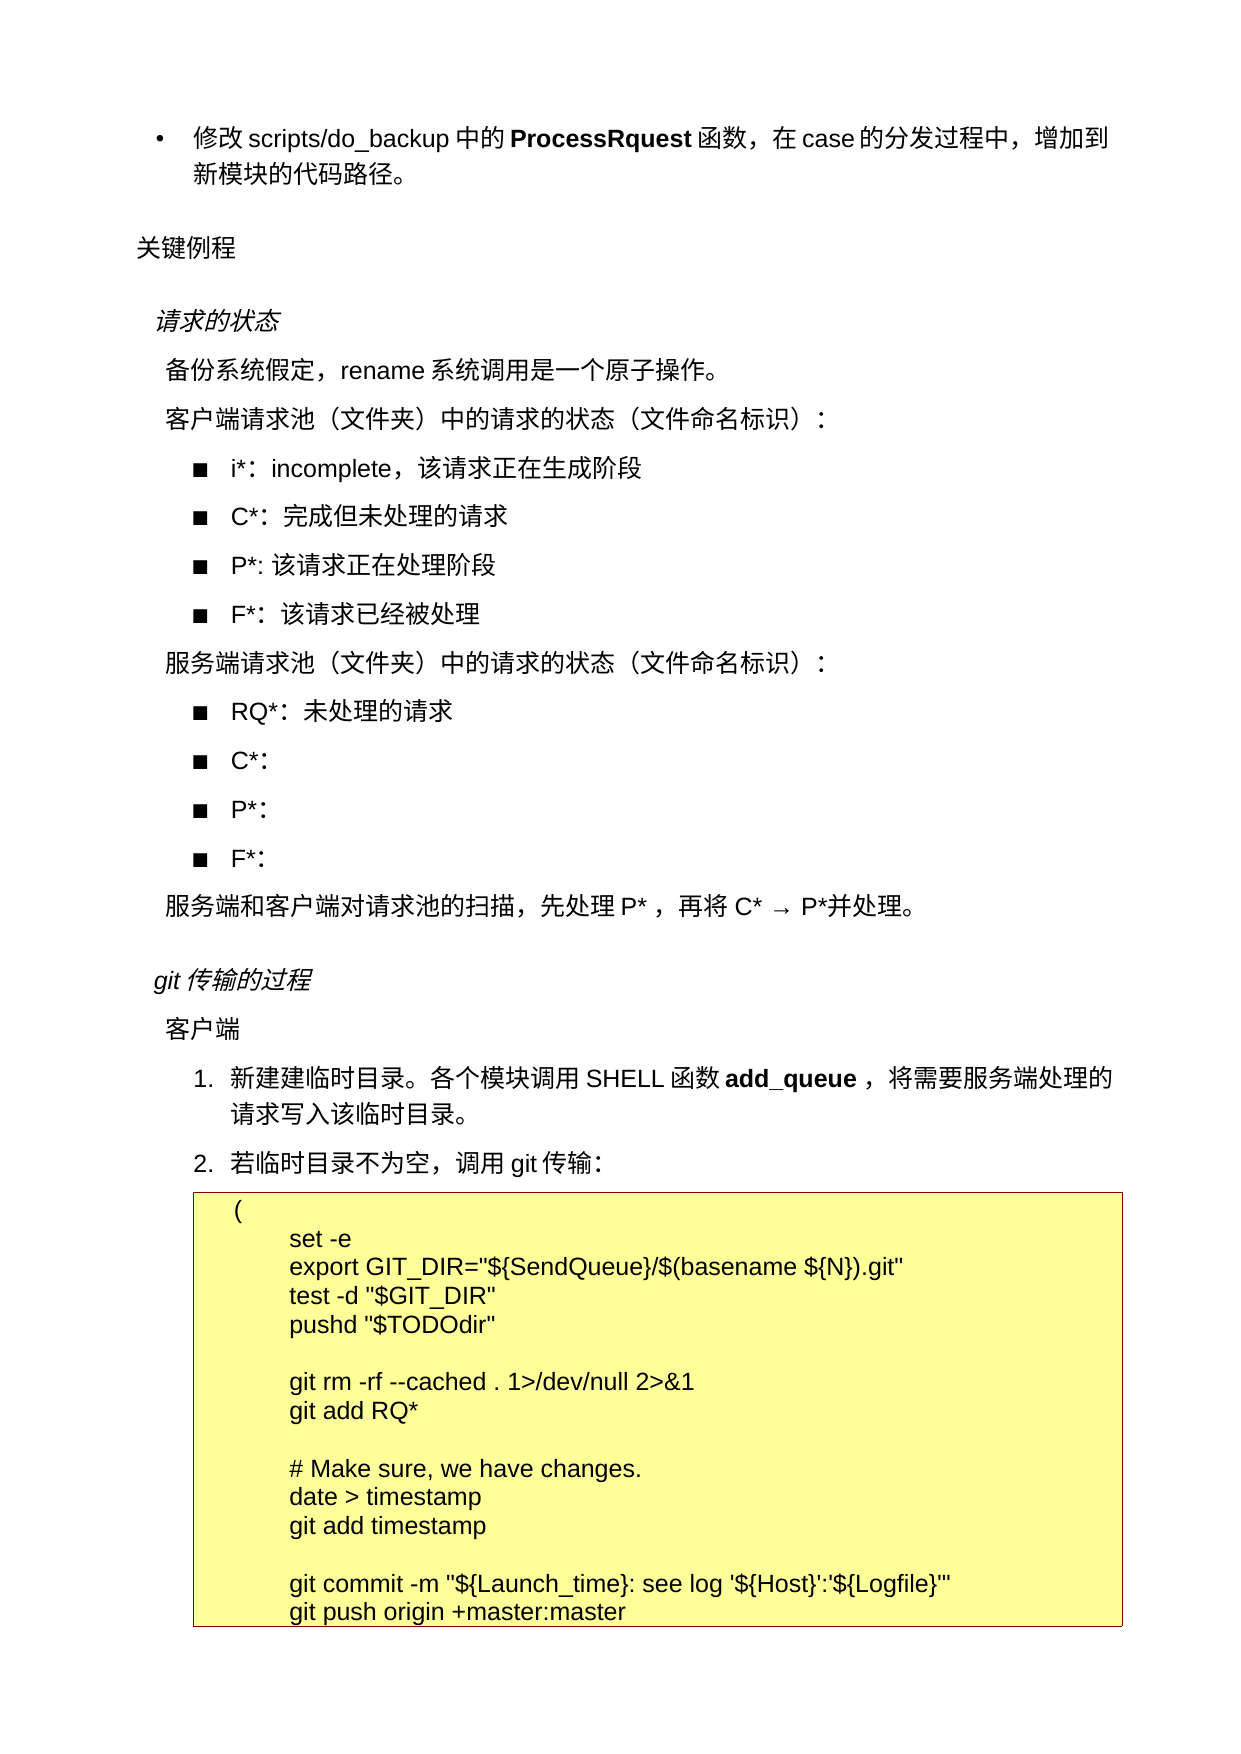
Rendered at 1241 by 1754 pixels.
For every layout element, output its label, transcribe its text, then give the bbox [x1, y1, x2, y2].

list C*：完成但未处理的请求 [193, 497, 1122, 533]
list pushd "$TODOdir" [194, 1307, 1122, 1336]
list test -d "$GIT_DIR" [194, 1278, 1122, 1307]
text 客户端 [118, 1009, 1122, 1046]
list RQ*：未处理的请求 [193, 692, 1122, 728]
subtitle 关键例程 [118, 228, 1122, 264]
list date > timestamp [194, 1479, 1122, 1508]
list 修改scripts/do_backup中的ProcessRquest函数，在case的分发过程中，增加到新模块的代码路径。 [156, 118, 1122, 191]
list ( [194, 1193, 1122, 1221]
list git commit -m "${Launch_time}: see log '${Host}':'${Logfile}'" [194, 1566, 1122, 1594]
list # Make sure, we have changes. [194, 1451, 1122, 1479]
list i*：incomplete，该请求正在生成阶段 [193, 448, 1122, 484]
text 服务端和客户端对请求池的扫描，先处理P* ，再将 C* → P*并处理。 [118, 887, 1122, 923]
list F*： [193, 838, 1122, 874]
list F*：该请求已经被处理 [193, 594, 1122, 631]
list C*： [193, 741, 1122, 777]
list git push origin +master:master [194, 1594, 1122, 1626]
list P*: 该请求正在处理阶段 [193, 546, 1122, 582]
list git add timestamp [194, 1508, 1122, 1537]
text 备份系统假定，rename系统调用是一个原子操作。 [118, 351, 1122, 387]
list git rm -rf --cached . 1>/dev/null 2>&1 [194, 1364, 1122, 1393]
list export GIT_DIR="${SendQueue}/$(basename ${N}).git" [194, 1249, 1122, 1278]
list P*： [193, 789, 1122, 826]
subtitle git传输的过程 [118, 961, 1122, 997]
text 客户端请求池（文件夹）中的请求的状态（文件命名标识）： [118, 399, 1122, 436]
list set -e [194, 1221, 1122, 1249]
list git add RQ* [194, 1393, 1122, 1422]
subtitle 请求的状态 [118, 302, 1122, 338]
list 若临时目录不为空，调用git传输： [193, 1143, 1122, 1179]
list 新建建临时目录。各个模块调用SHELL函数add_queue ，将需要服务端处理的请求写入该临时目录。 [193, 1058, 1122, 1131]
text 服务端请求池（文件夹）中的请求的状态（文件命名标识）： [118, 643, 1122, 679]
